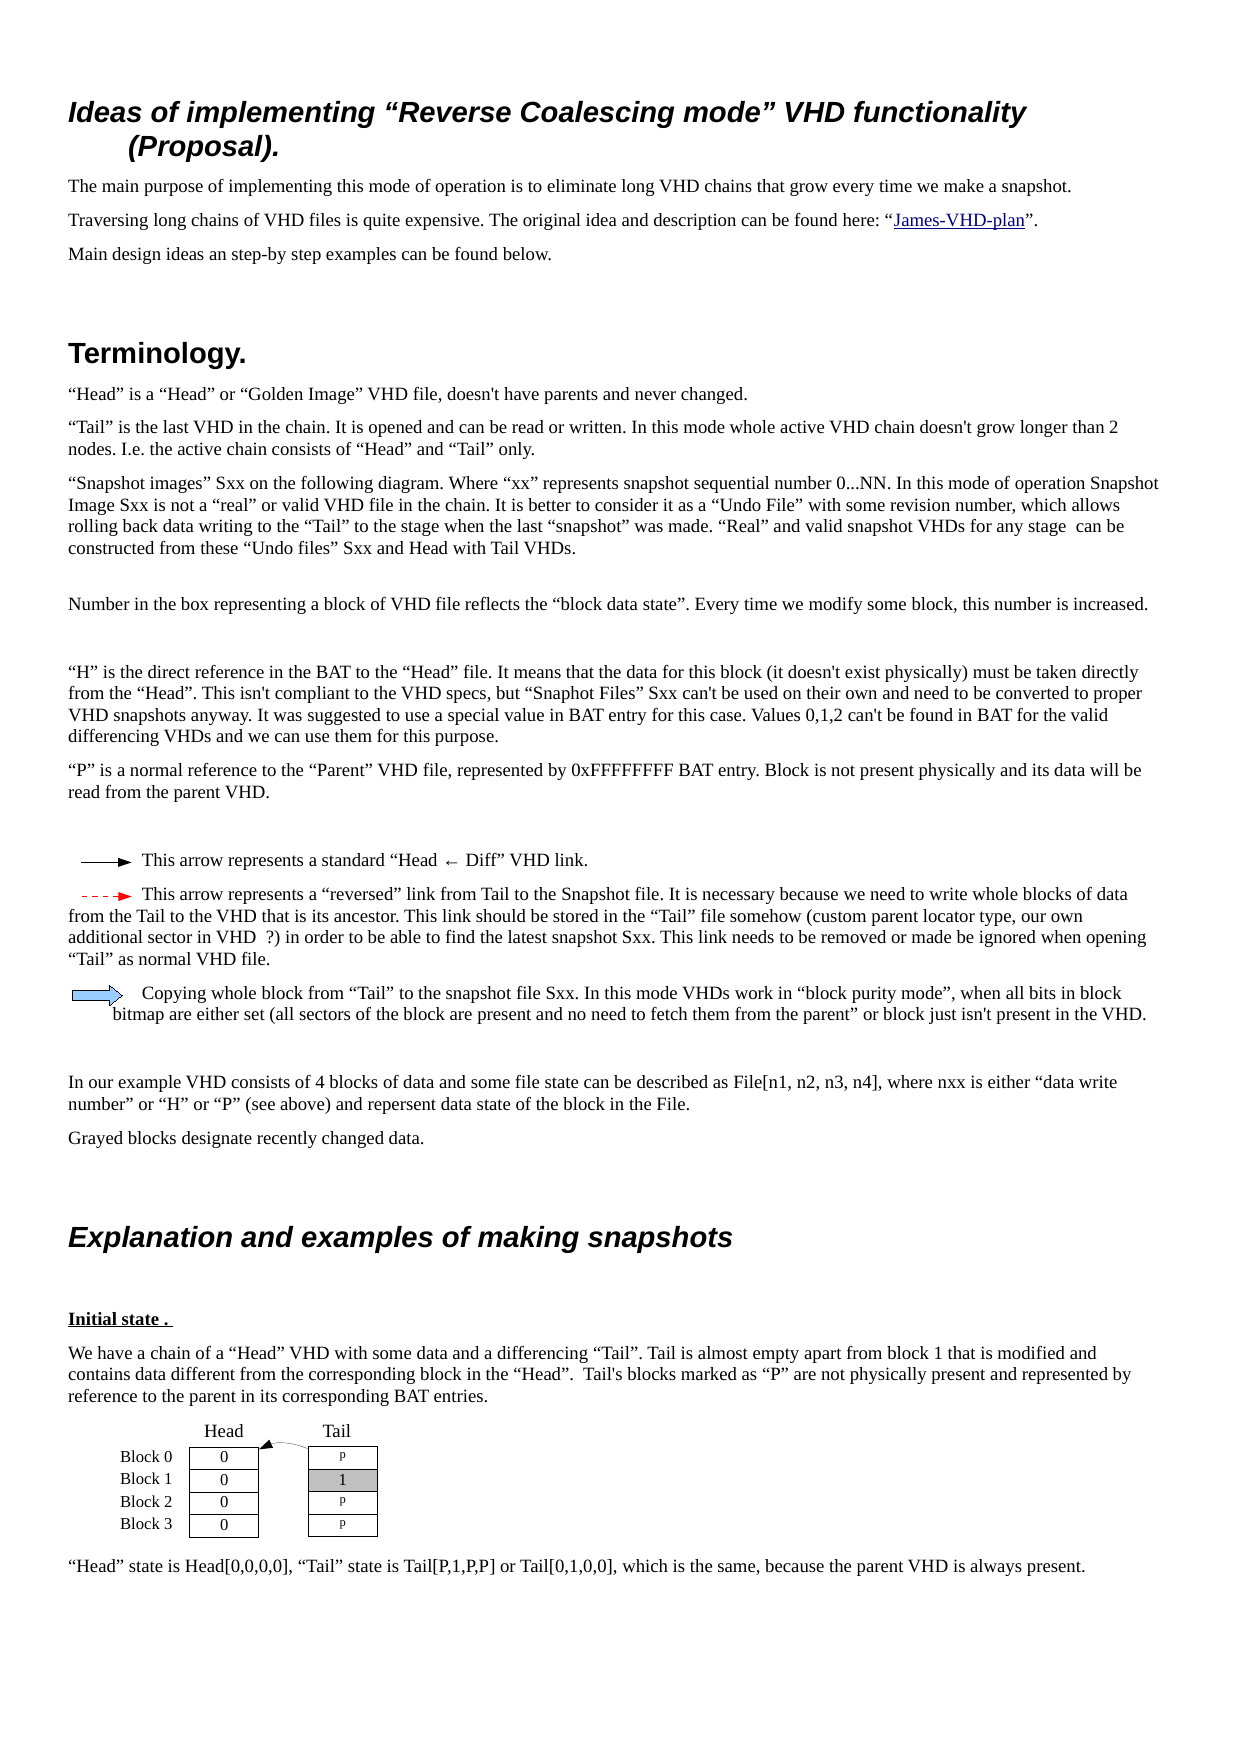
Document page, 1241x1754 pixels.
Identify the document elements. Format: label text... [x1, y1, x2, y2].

text Number in the box representing a block of VHD file reflects the “block data state”. Every time we modify some block, this number is increased. [68, 571, 1161, 614]
text Traversing long chains of VHD files is quite expensive. The original idea and description can be found here: “James-VHD-plan”. [68, 209, 1161, 231]
text We have a chain of a “Head” VHD with some data and a differencing “Tail”. Tail is almost empty apart from block 1 that is modified and contains data different from the corresponding block in the “Head”. Tail's blocks marked as “P” are not physically present and represented by reference to the parent in its corresponding BAT entries. [68, 1342, 1161, 1406]
text Main design ideas an step-by step examples can be found below. [68, 243, 1161, 265]
text This arrow represents a standard “Head ← Diff” VHD link. [68, 849, 1161, 871]
text “H” is the direct reference in the BAT to the “Head” file. It means that the data for this block (it doesn't exist physically) must be taken directly from the “Head”. This isn't compliant to the VHD specs, but “Snaphot Files” Sxx can't be used on their own and need to be converted to proper VHD snapshots anyway. It was suggested to use a special value in BAT entry for this case. Values 0,1,2 can't be found in BAT for the valid differencing VHDs and we can use them for this purpose. [68, 661, 1161, 747]
subtitle Ideas of implementing “Reverse Coalescing mode” VHD functionality (Proposal). [68, 96, 1161, 163]
subtitle Explanation and examples of making snapshots [68, 1220, 1161, 1254]
text Initial state . [68, 1307, 1161, 1329]
text “Tail” is the last VHD in the chain. It is opened and can be read or written. In this mode whole active VHD chain doesn't grow longer than 2 nodes. I.e. the active chain consists of “Head” and “Tail” only. [68, 416, 1161, 459]
text “Snapshot images” Sxx on the following diagram. Where “xx” represents snapshot sequential number 0...NN. In this mode of operation Snapshot Image Sxx is not a “real” or valid VHD file in the chain. It is better to consider it as a “Undo File” with some revision number, which allows rolling back data writing to the “Tail” to the stage when the last “snapshot” was made. “Real” and valid snapshot VHDs for any stage can be constructed from these “Undo files” Sxx and Head with Tail VHDs. [68, 472, 1161, 558]
text The main purpose of implementing this mode of operation is to eliminate long VHD chains that grow every time we make a snapshot. [68, 175, 1161, 197]
text In our example VHD consists of 4 blocks of data and some file state can be described as File[n1, n2, n3, n4], where nxx is either “data write number” or “H” or “P” (see above) and repersent data state of the block in the File. [68, 1071, 1161, 1114]
text “P” is a normal reference to the “Parent” VHD file, represented by 0xFFFFFFFF BAT entry. Block is not present physically and its data will be read from the parent VHD. [68, 759, 1161, 802]
subtitle Terminology. [68, 336, 1161, 370]
text “Head” state is Head[0,0,0,0], “Tail” state is Tail[P,1,P,P] or Tail[0,1,0,0], which is the same, because the parent VHD is always present. [68, 1555, 1161, 1577]
text This arrow represents a “reversed” link from Tail to the Snapshot file. It is necessary because we need to write whole blocks of data from the Tail to the VHD that is its ancestor. This link should be stored in the “Tail” file somehow (custom parent locator type, our own additional sector in VHD ?) in order to be able to find the latest snapshot Sxx. This link needs to be removed or made be ignored when opening “Tail” as normal VHD file. [68, 883, 1161, 969]
text “Head” is a “Head” or “Golden Image” VHD file, doesn't have parents and never changed. [68, 382, 1161, 404]
text Copying whole block from “Tail” to the snapshot file Sxx. In this mode VHDs work in “block purity mode”, when all bits in block bitmap are either set (all sectors of the block are present and no need to fetch them from the parent” or block just isn't present in the VHD. [68, 982, 1161, 1025]
text Grayed blocks designate recently changed data. [68, 1127, 1161, 1149]
